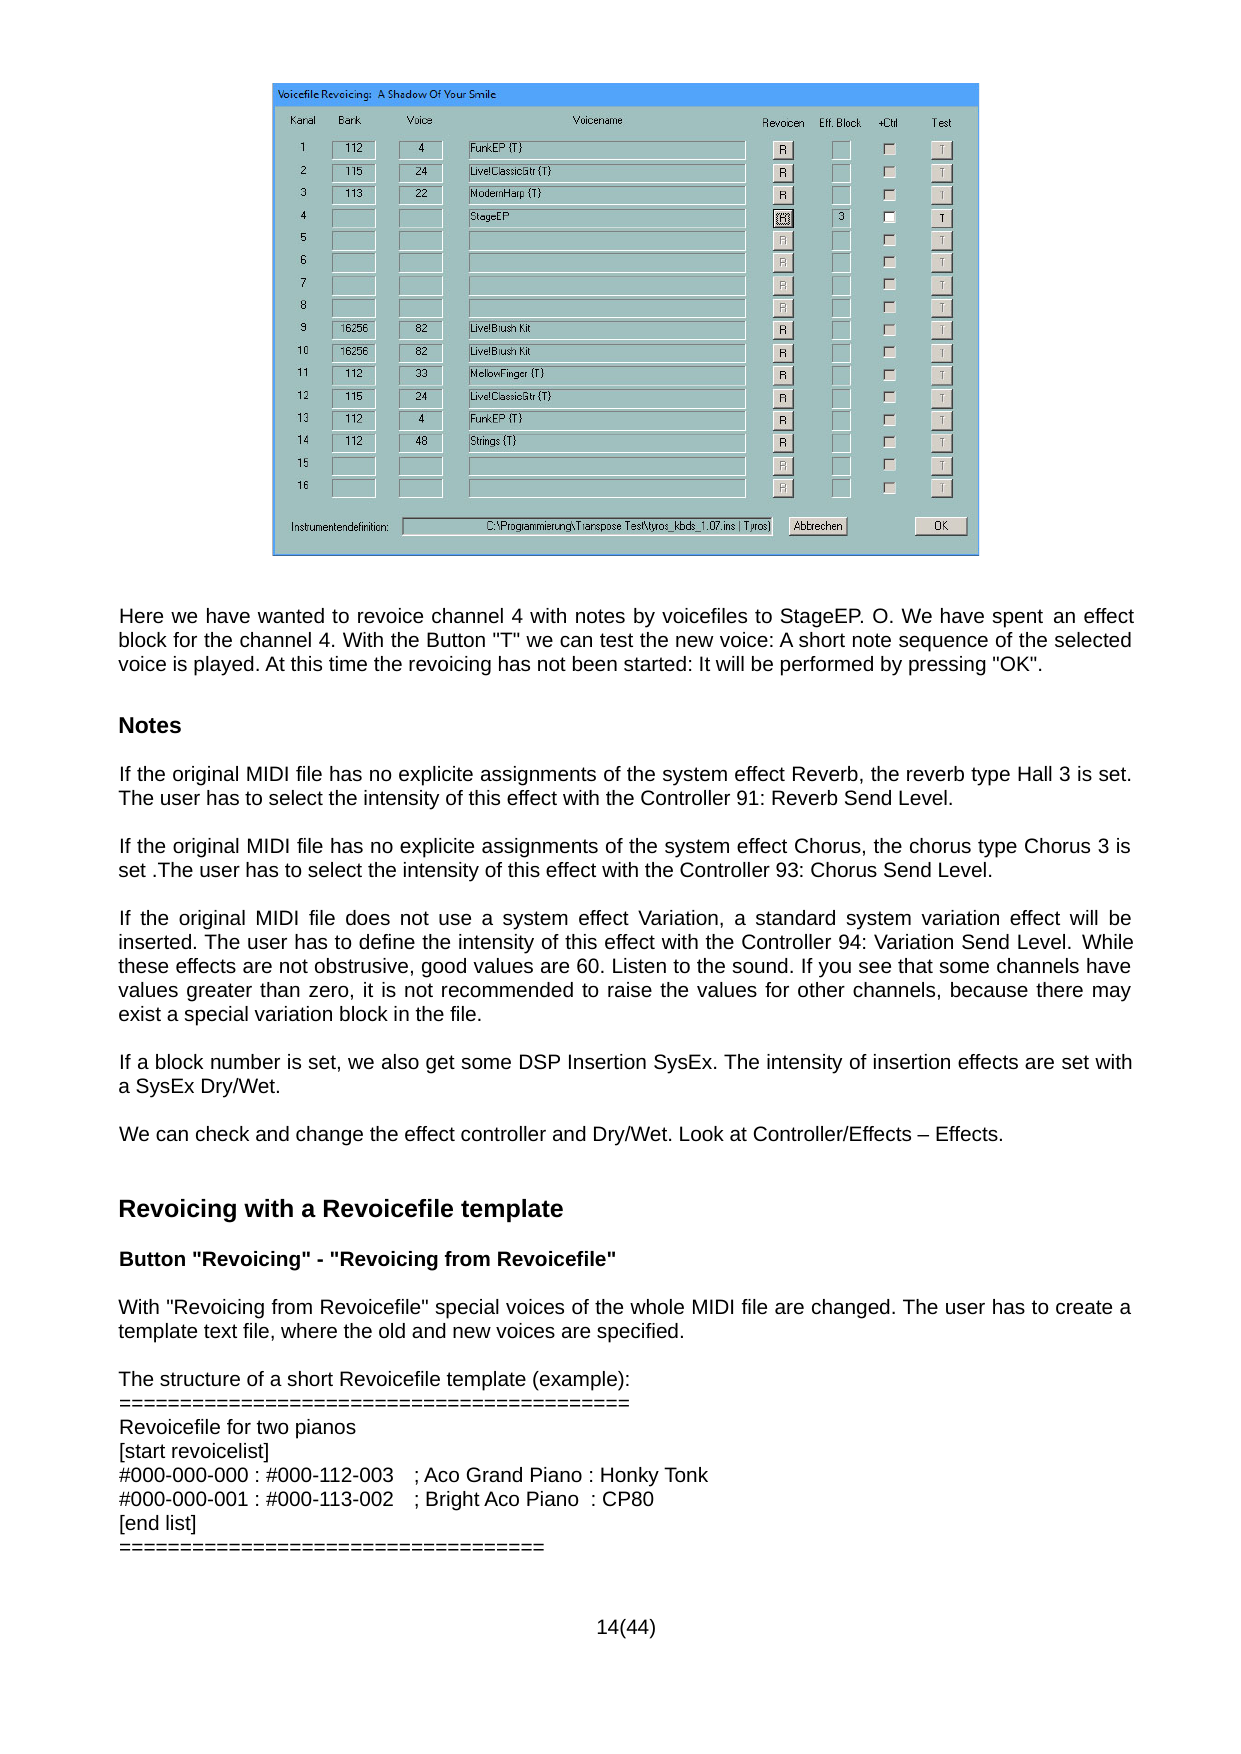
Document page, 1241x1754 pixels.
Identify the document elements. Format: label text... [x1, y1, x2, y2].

text The structure of a short Revoicefile template (example): [118, 1367, 1134, 1391]
text #000-000-000 : #000-112-003 ; Aco Grand Piano : Honky Tonk [118, 1463, 1134, 1487]
text We can check and change the effect controller and Dry/Wet. Look at Controller/Effects – Effects. [118, 1122, 1134, 1146]
text =================================== [118, 1535, 1134, 1559]
text ========================================== [118, 1391, 1134, 1415]
text [start revoicelist] [118, 1439, 1134, 1463]
text Revoicefile for two pianos [118, 1415, 1134, 1439]
text If the original MIDI file has no explicite assignments of the system effect Chorus, the chorus type Chorus 3 is set .The user has to select the intensity of this effect with the Controller 93: Chorus Send Level. [118, 834, 1134, 882]
text #000-000-001 : #000-113-002 ; Bright Aco Piano : CP80 [118, 1487, 1134, 1511]
text If the original MIDI file does not use a system effect Variation, a standard system variation effect will be inserted. The user has to define the intensity of this effect with the Controller 94: Variation Send Level. While these effects are not obstrusive, good values are 60. Listen to the sound. If you see that some channels have values greater than zero, it is not recommended to raise the values for other channels, because there may exist a special variation block in the file. [118, 906, 1134, 1026]
subtitle Notes [118, 712, 1134, 738]
subtitle Revoicing with a Revoicefile template [118, 1194, 1134, 1223]
picture [272, 83, 980, 556]
text Button "Revoicing" - "Revoicing from Revoicefile" [118, 1247, 1134, 1271]
text If a block number is set, we also get some DSP Insertion SysEx. The intensity of insertion effects are set with a SysEx Dry/Wet. [118, 1050, 1134, 1098]
text If the original MIDI file has no explicite assignments of the system effect Reverb, the reverb type Hall 3 is set. The user has to select the intensity of this effect with the Controller 91: Reverb Send Level. [118, 762, 1134, 810]
text Here we have wanted to revoice channel 4 with notes by voicefiles to StageEP. O. We have spent an effect block for the channel 4. With the Button "T" we can test the new voice: A short note sequence of the selected voice is played. At this time the revoicing has not been started: It will be performed by pressing "OK". [118, 603, 1134, 675]
text [end list] [118, 1511, 1134, 1535]
text With "Revoicing from Revoicefile" special voices of the whole MIDI file are changed. The user has to create a template text file, where the old and new voices are specified. [118, 1295, 1134, 1343]
